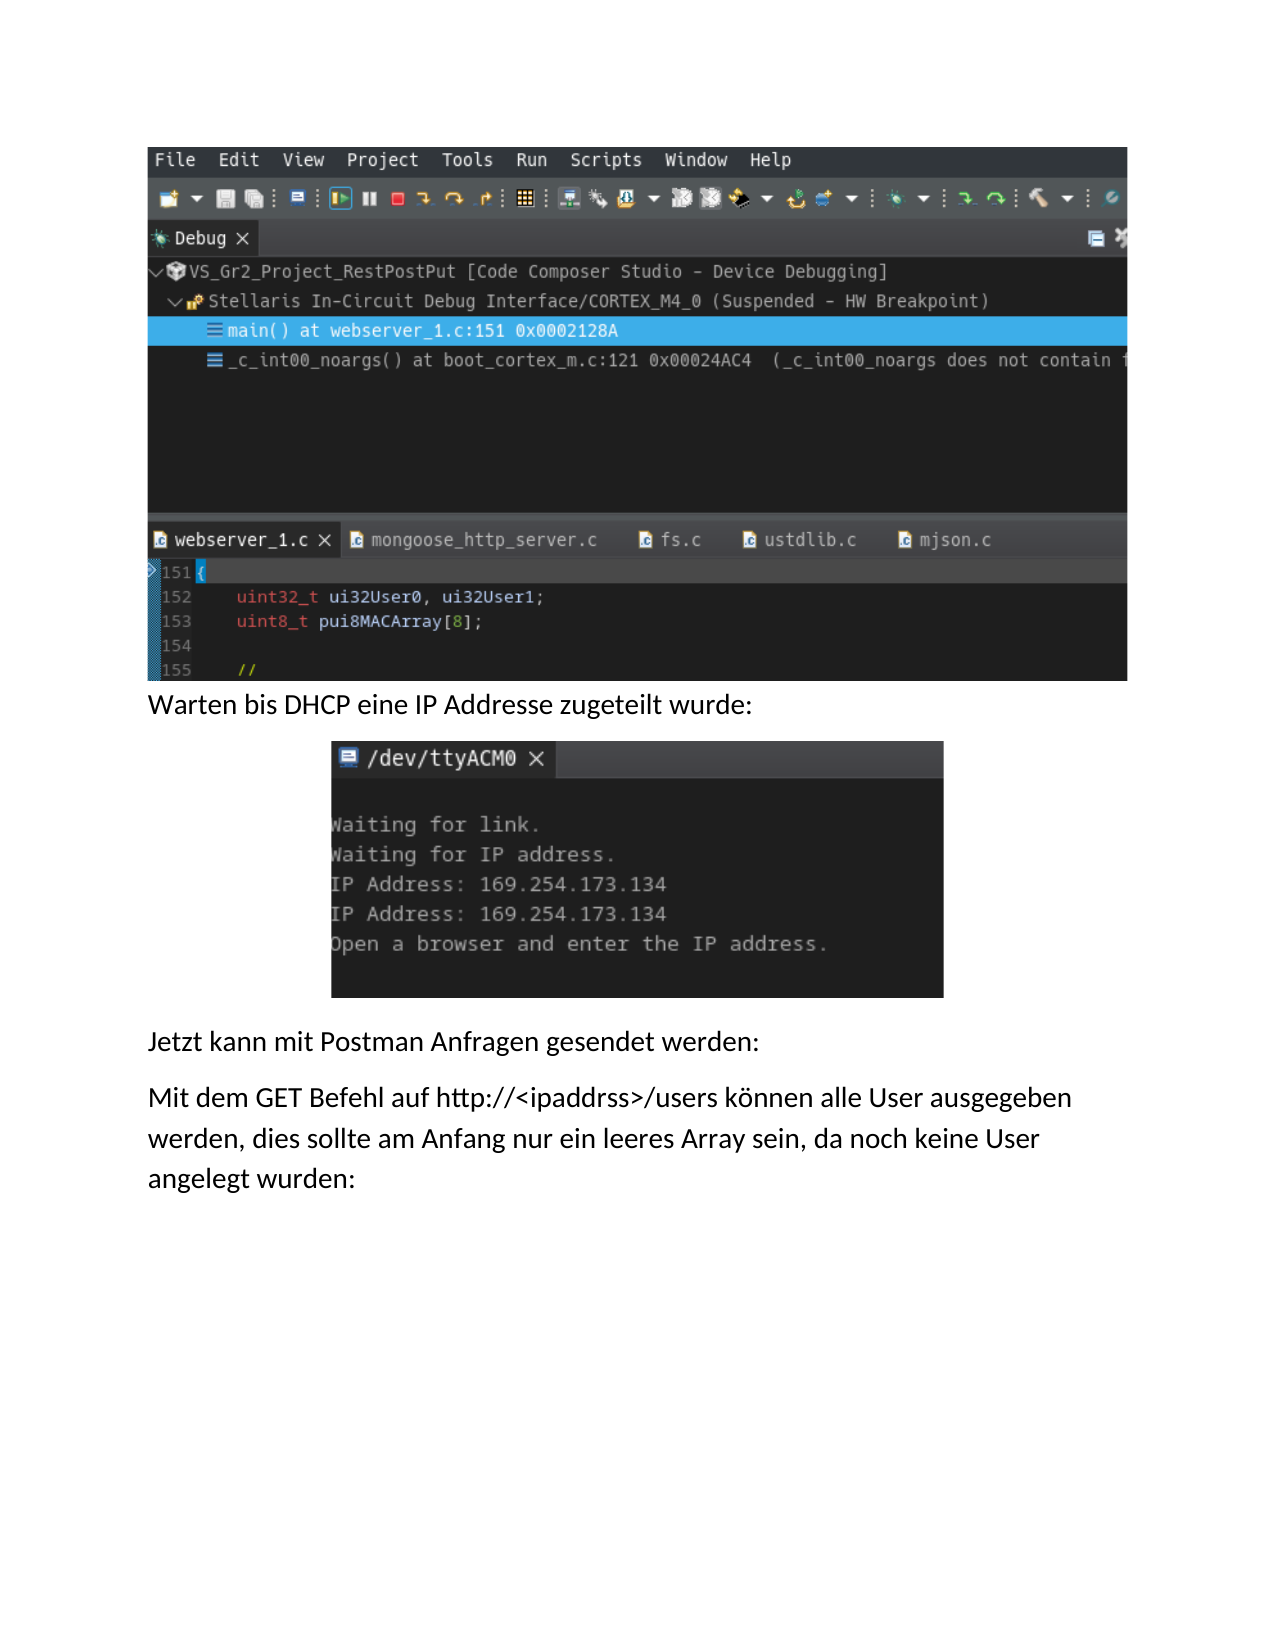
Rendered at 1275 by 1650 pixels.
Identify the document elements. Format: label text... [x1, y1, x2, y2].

picture [331, 741, 944, 998]
picture [147, 147, 1128, 681]
text Jetzt kann mit Postman Anfragen gesendet werden: [148, 742, 1127, 1059]
text Warten bis DHCP eine IP Addresse zugeteilt wurde: [148, 681, 1127, 722]
text Mit dem GET Befehl auf http://<ipaddrss>/users können alle User ausgegeben werden, dies sollte am Anfang nur ein leeres Array sein, da noch keine User angelegt wurden: [148, 1079, 1127, 1196]
